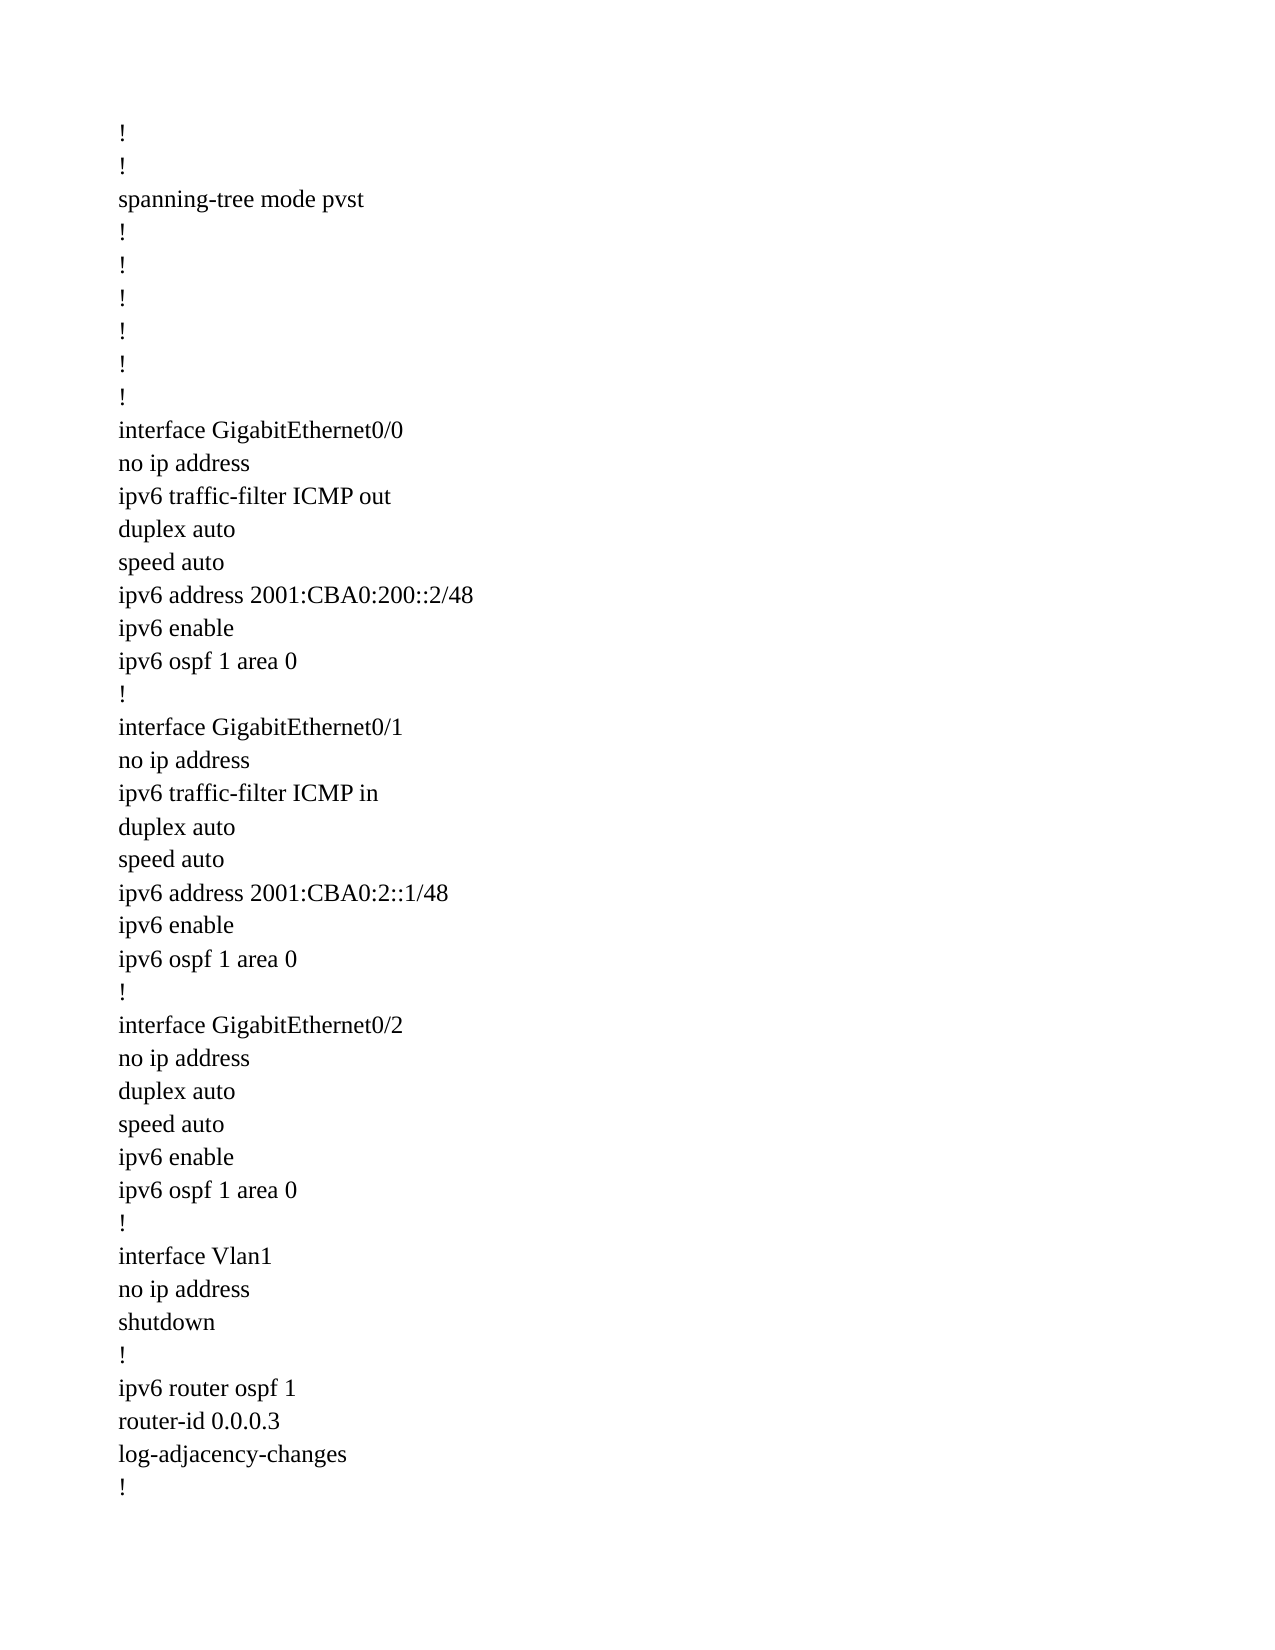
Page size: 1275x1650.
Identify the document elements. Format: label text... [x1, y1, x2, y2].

text shutdown [118, 1307, 1157, 1336]
text ! [118, 1208, 1157, 1237]
text ipv6 traffic-filter ICMP out [118, 481, 1157, 510]
text ! [118, 1340, 1157, 1369]
text ! [118, 118, 1157, 147]
text ipv6 router ospf 1 [118, 1373, 1157, 1402]
text ipv6 ospf 1 area 0 [118, 944, 1157, 972]
text ! [118, 316, 1157, 345]
text ! [118, 1472, 1157, 1501]
text ipv6 ospf 1 area 0 [118, 1175, 1157, 1203]
text ipv6 enable [118, 911, 1157, 939]
text speed auto [118, 547, 1157, 576]
text ! [118, 977, 1157, 1005]
text interface Vlan1 [118, 1241, 1157, 1269]
text speed auto [118, 1109, 1157, 1137]
text ipv6 traffic-filter ICMP in [118, 778, 1157, 807]
text interface GigabitEthernet0/1 [118, 712, 1157, 741]
text speed auto [118, 844, 1157, 873]
text no ip address [118, 1274, 1157, 1303]
text ipv6 enable [118, 1142, 1157, 1171]
text interface GigabitEthernet0/0 [118, 415, 1157, 444]
text ! [118, 151, 1157, 180]
text duplex auto [118, 514, 1157, 543]
text ! [118, 217, 1157, 246]
text log-adjacency-changes [118, 1439, 1157, 1468]
text interface GigabitEthernet0/2 [118, 1010, 1157, 1038]
text ipv6 address 2001:CBA0:2::1/48 [118, 878, 1157, 906]
text no ip address [118, 1043, 1157, 1071]
text router-id 0.0.0.3 [118, 1406, 1157, 1435]
text no ip address [118, 448, 1157, 477]
text no ip address [118, 746, 1157, 774]
text spanning-tree mode pvst [118, 184, 1157, 213]
text ! [118, 679, 1157, 708]
text ! [118, 283, 1157, 312]
text ipv6 address 2001:CBA0:200::2/48 [118, 580, 1157, 609]
text ! [118, 382, 1157, 411]
text ipv6 ospf 1 area 0 [118, 646, 1157, 675]
text ! [118, 349, 1157, 378]
text ! [118, 250, 1157, 279]
text duplex auto [118, 1076, 1157, 1104]
text ipv6 enable [118, 613, 1157, 642]
text duplex auto [118, 812, 1157, 840]
